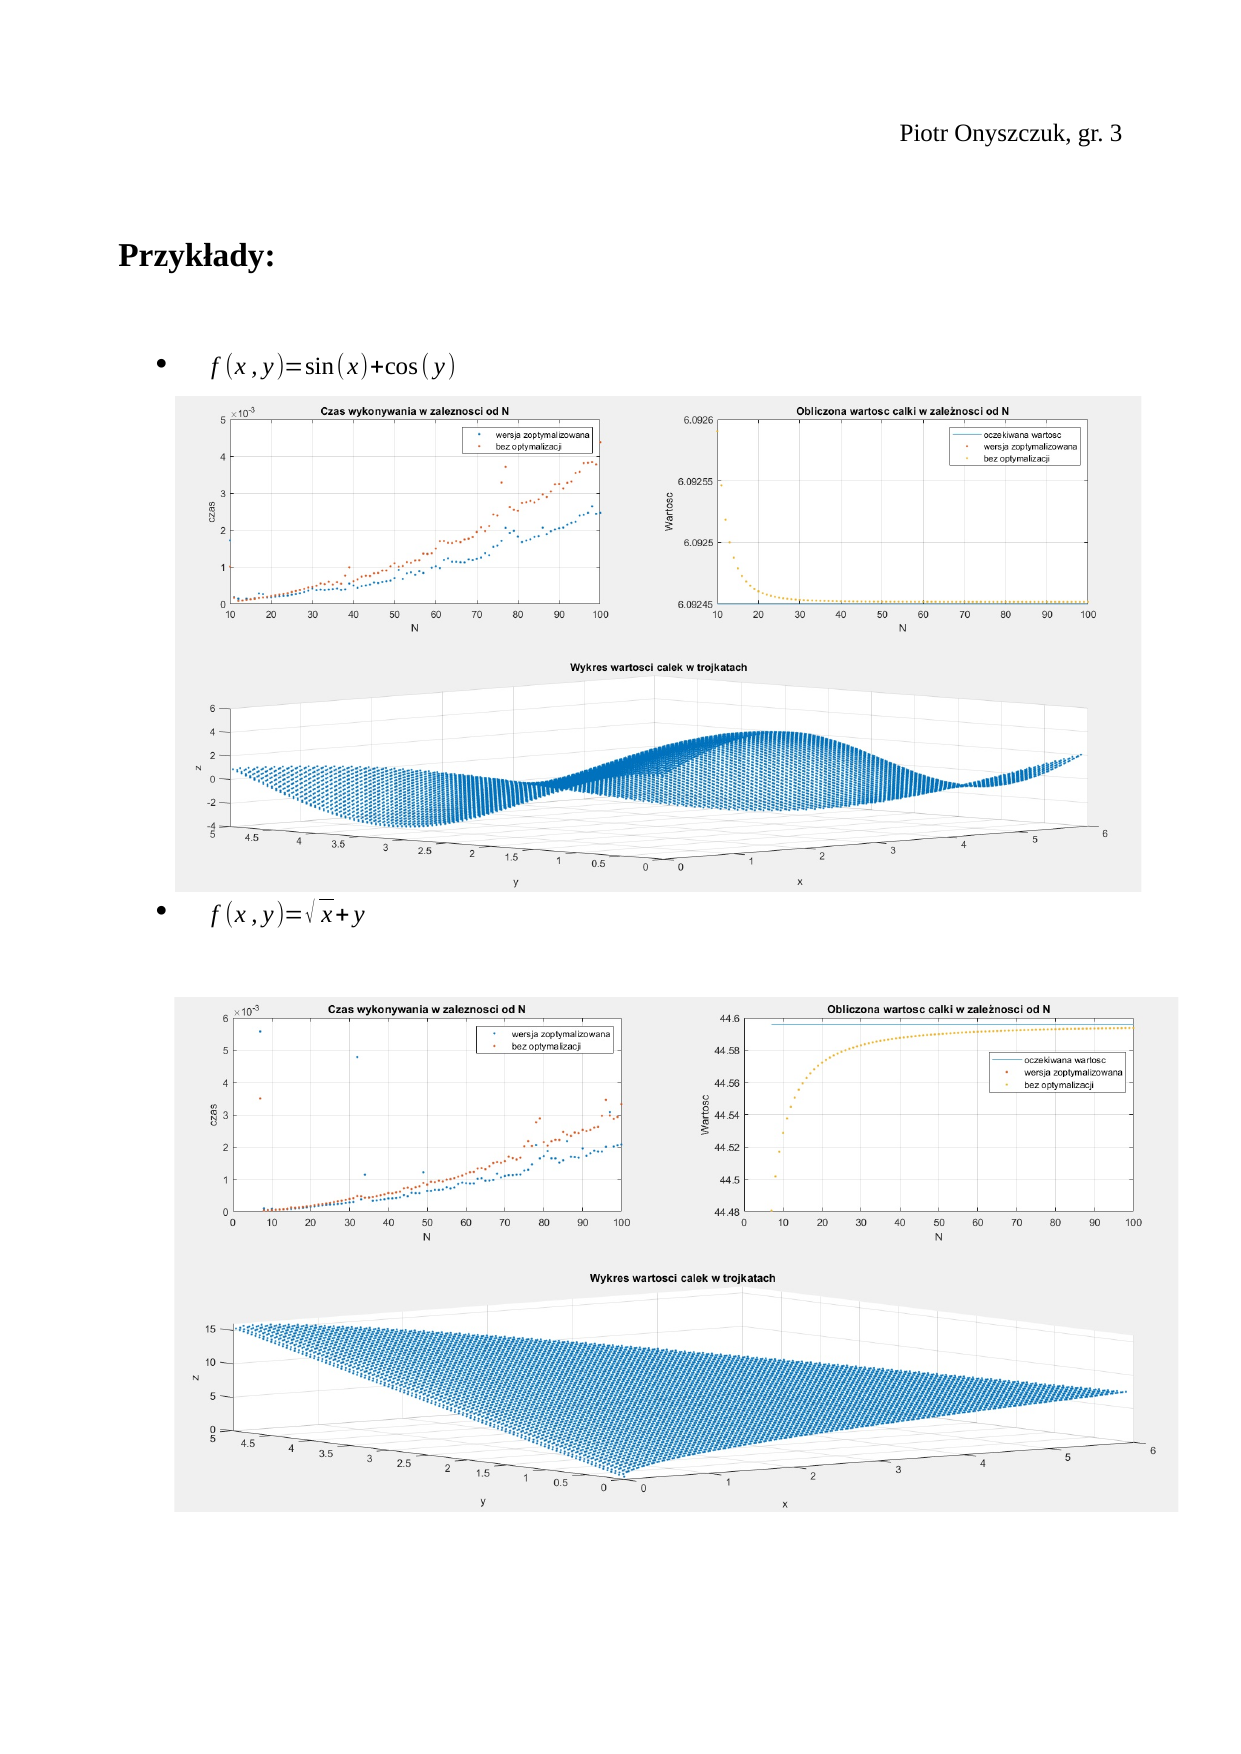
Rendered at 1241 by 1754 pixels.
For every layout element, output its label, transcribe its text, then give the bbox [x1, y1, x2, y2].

picture [175, 396, 1142, 892]
text Przykłady: [118, 235, 1122, 273]
picture [174, 997, 1179, 1512]
